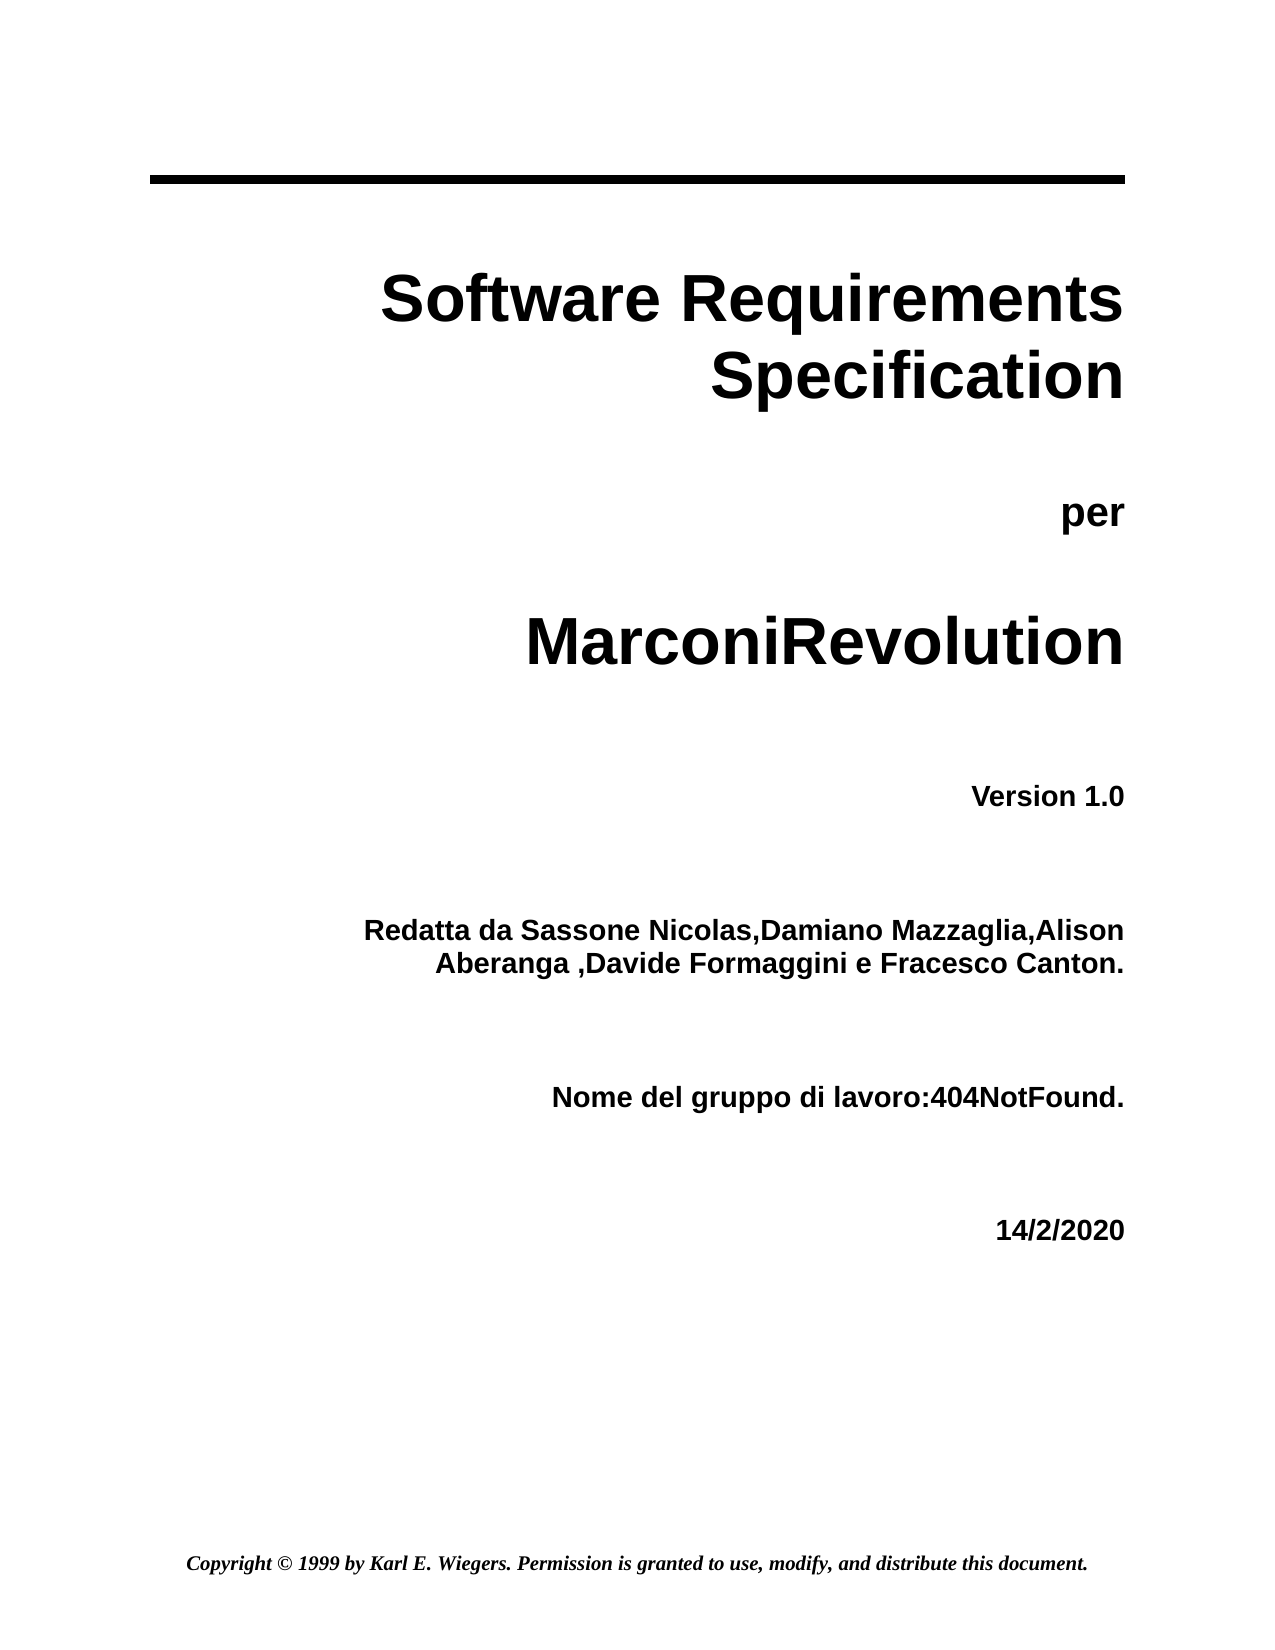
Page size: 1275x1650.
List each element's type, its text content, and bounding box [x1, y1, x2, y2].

text Software Requirements Specification [150, 259, 1125, 413]
text Redatta da Sassone Nicolas,Damiano Mazzaglia,Alison Aberanga ,Davide Formaggini e Fracesco Canton. [150, 912, 1125, 979]
text per [150, 488, 1125, 536]
text Version 1.0 [150, 779, 1125, 812]
text Nome del gruppo di lavoro:404NotFound. [150, 1079, 1125, 1113]
text MarconiRevolution [150, 602, 1125, 679]
text 14/2/2020 [150, 1213, 1125, 1247]
